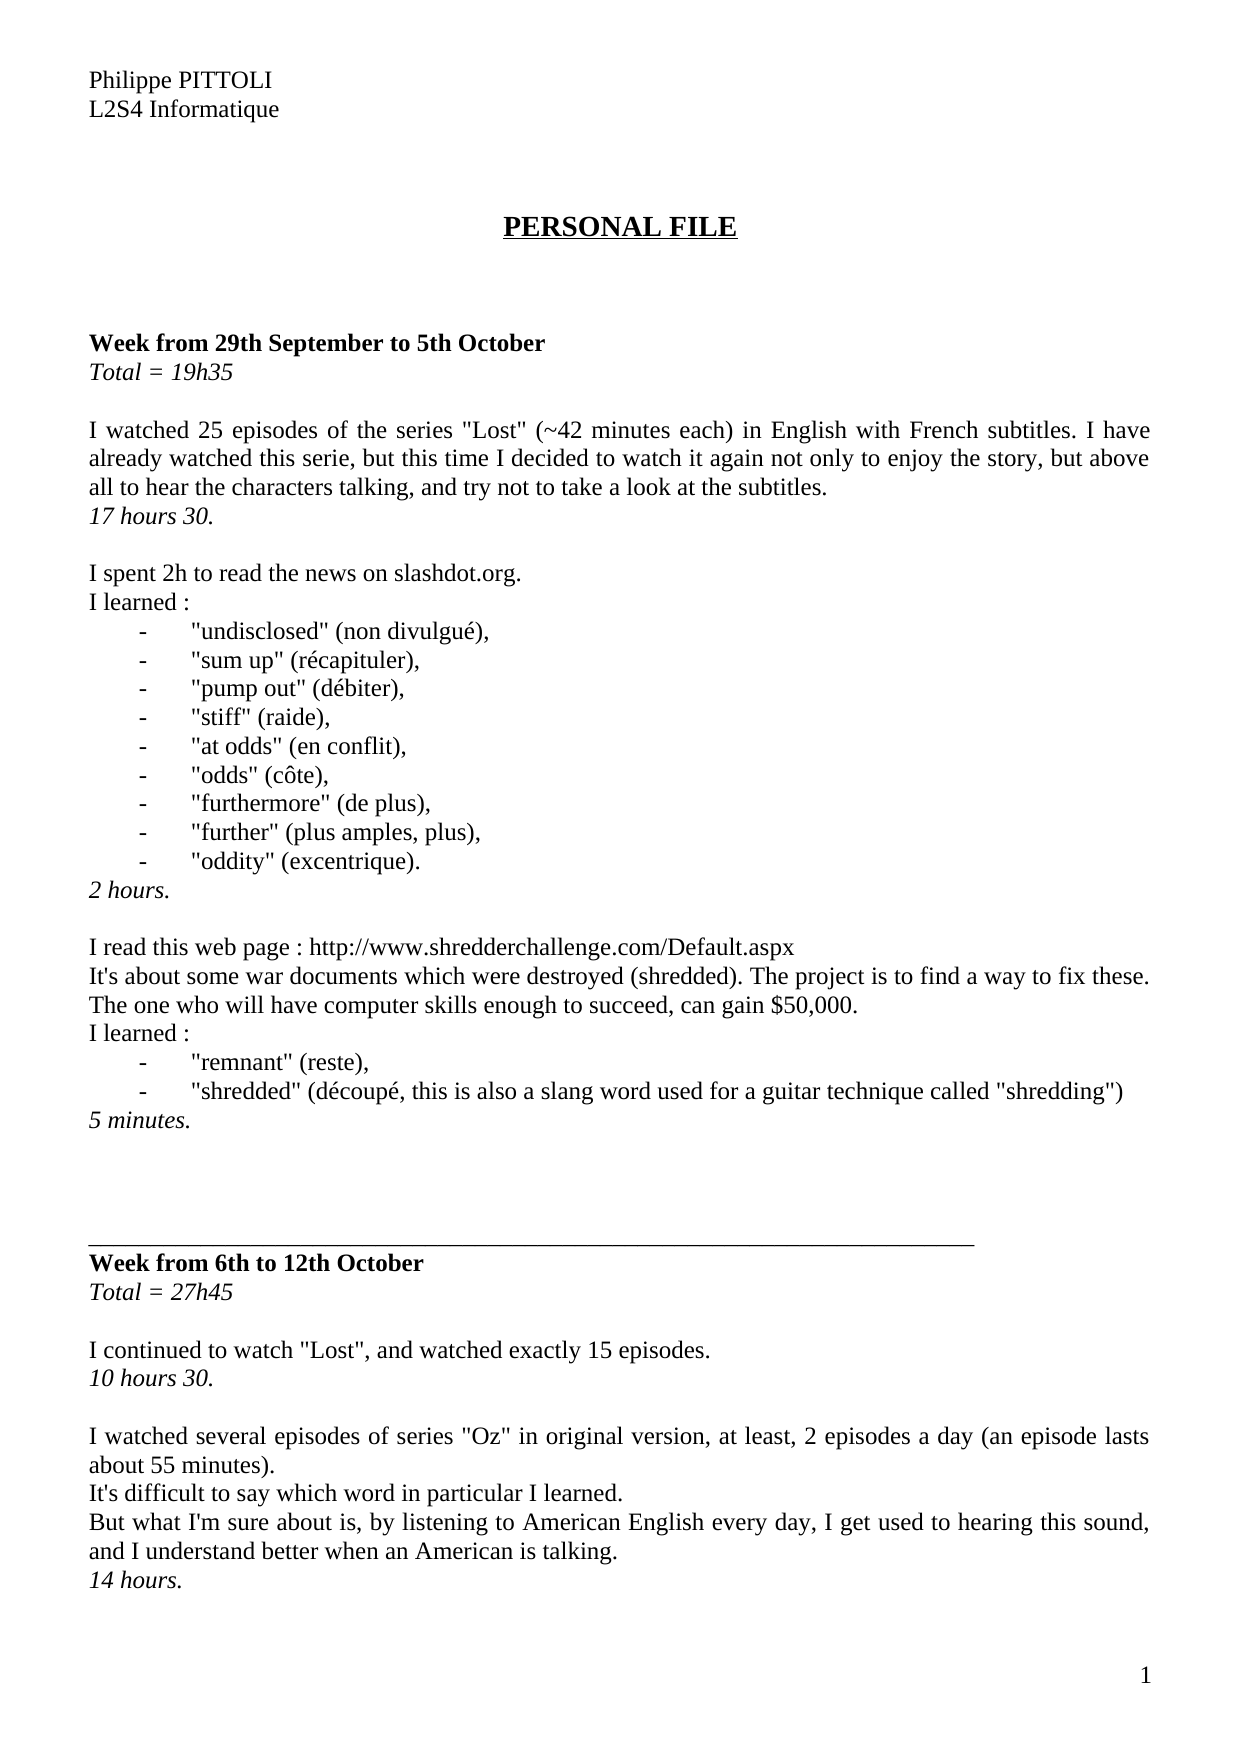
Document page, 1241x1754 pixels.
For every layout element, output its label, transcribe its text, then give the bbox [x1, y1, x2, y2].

text Total = 19h35 [88, 357, 1152, 386]
text 5 minutes. [88, 1105, 1152, 1133]
text - "odds" (côte), [88, 760, 1152, 788]
text Week from 6th to 12th October [88, 1248, 1152, 1277]
text PERSONAL FILE [88, 209, 1152, 242]
text It's difficult to say which word in particular I learned. [88, 1478, 1152, 1507]
text I spent 2h to read the news on slashdot.org. [88, 558, 1152, 587]
text - "oddity" (excentrique). [88, 846, 1152, 875]
text But what I'm sure about is, by listening to American English every day, I get used to hearing this sound, and I understand better when an American is talking. [88, 1507, 1152, 1565]
text - "remnant" (reste), [88, 1047, 1152, 1076]
text - "furthermore" (de plus), [88, 788, 1152, 817]
text Philippe PITTOLI [88, 65, 1152, 94]
text - "undisclosed" (non divulgué), [88, 616, 1152, 645]
text I watched several episodes of series "Oz" in original version, at least, 2 episodes a day (an episode lasts about 55 minutes). [88, 1421, 1152, 1478]
text I learned : [88, 1018, 1152, 1047]
text - "shredded" (découpé, this is also a slang word used for a guitar technique called "shredding") [88, 1076, 1152, 1105]
text - "pump out" (débiter), [88, 673, 1152, 702]
text - "at odds" (en conflit), [88, 731, 1152, 760]
text 10 hours 30. [88, 1363, 1152, 1392]
text - "further" (plus amples, plus), [88, 817, 1152, 846]
text I watched 25 episodes of the series "Lost" (~42 minutes each) in English with French subtitles. I have already watched this serie, but this time I decided to watch it again not only to enjoy the story, but above all to hear the characters talking, and try not to take a look at the subtitles. [88, 415, 1152, 501]
text Total = 27h45 [88, 1277, 1152, 1306]
text - "sum up" (récapituler), [88, 645, 1152, 673]
text I continued to watch "Lost", and watched exactly 15 episodes. [88, 1335, 1152, 1363]
text Week from 29th September to 5th October [88, 328, 1152, 357]
text 17 hours 30. [88, 501, 1152, 530]
text 2 hours. [88, 875, 1152, 903]
text It's about some war documents which were destroyed (shredded). The project is to find a way to fix these. The one who will have computer skills enough to succeed, can gain $50,000. [88, 961, 1152, 1018]
text L2S4 Informatique [88, 94, 1152, 122]
text I read this web page : http://www.shredderchallenge.com/Default.aspx [88, 932, 1152, 961]
text I learned : [88, 587, 1152, 616]
text - "stiff" (raide), [88, 702, 1152, 731]
text 14 hours. [88, 1565, 1152, 1593]
